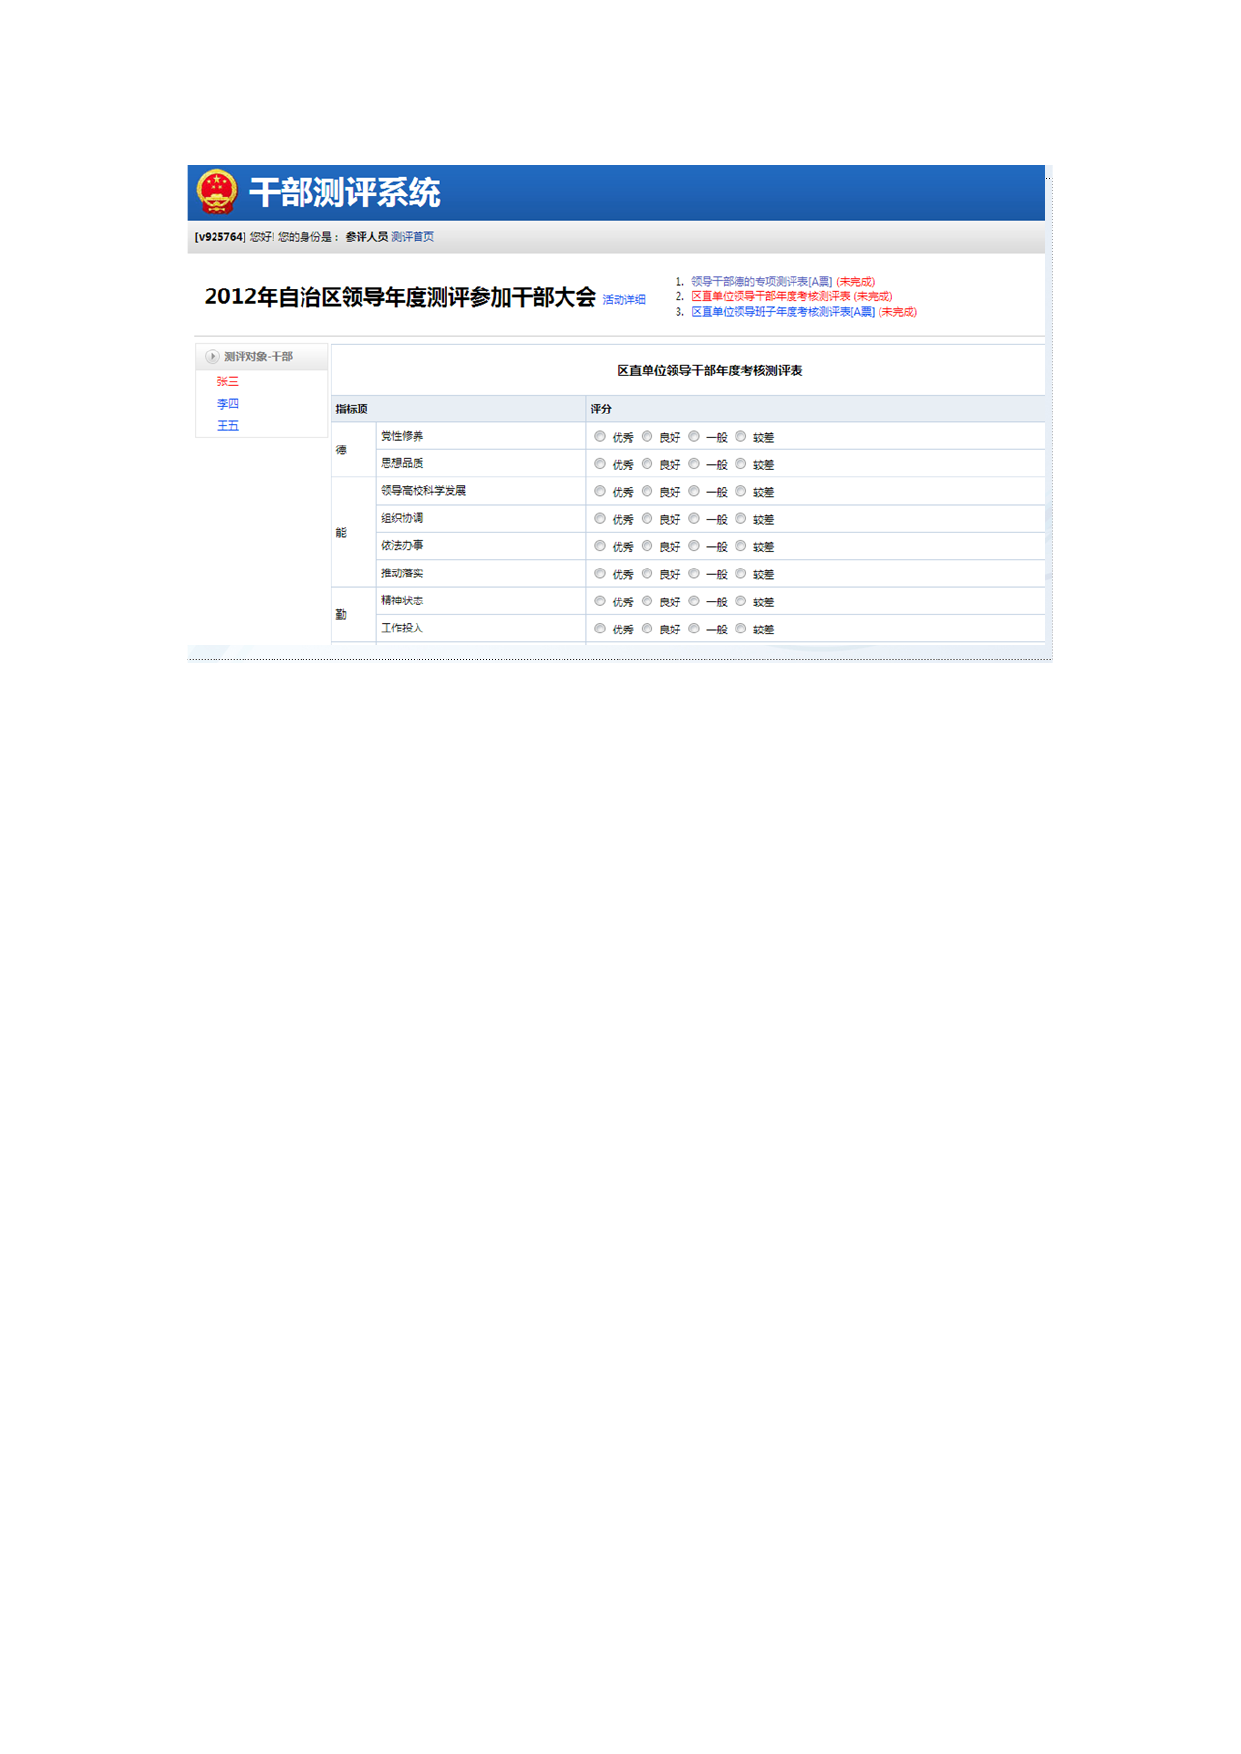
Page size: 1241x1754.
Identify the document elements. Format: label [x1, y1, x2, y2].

picture [187, 165, 1053, 663]
